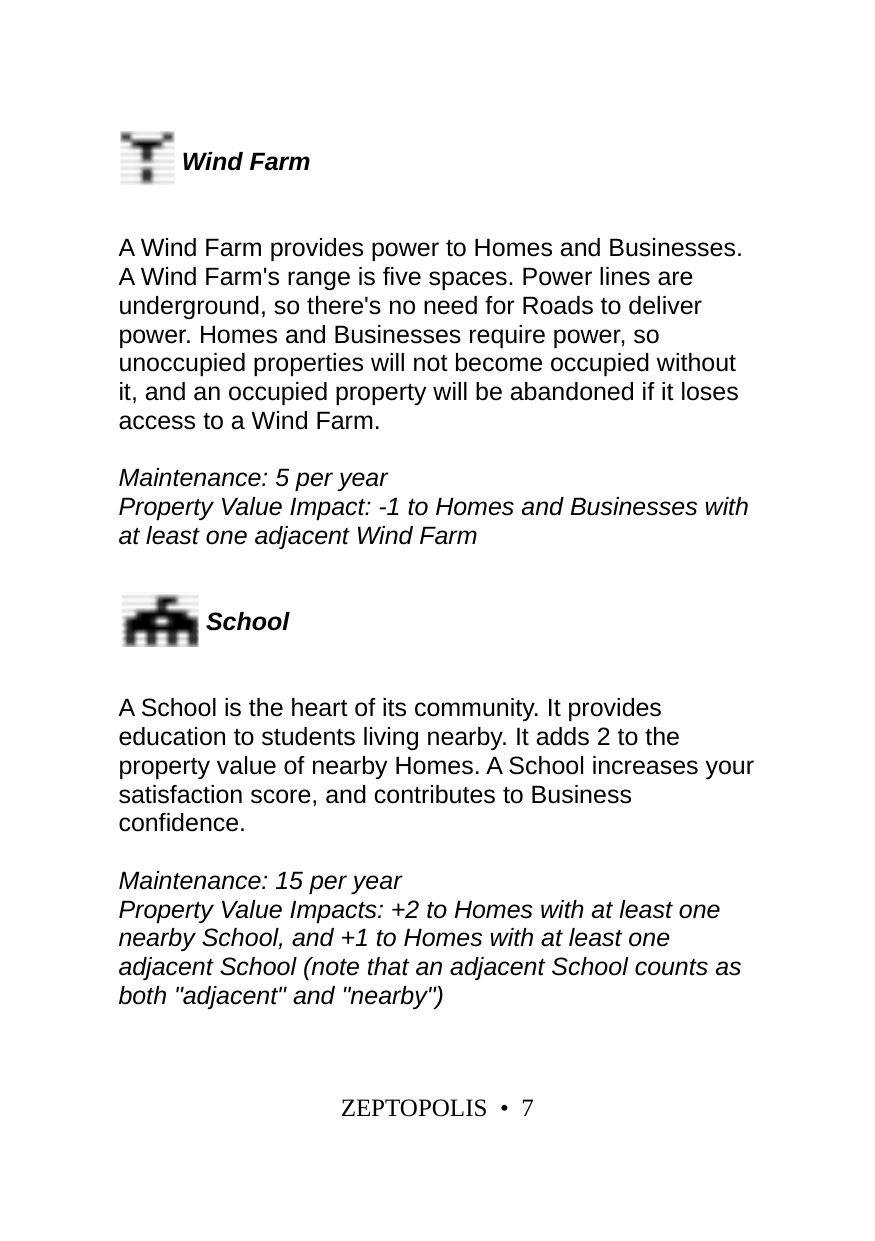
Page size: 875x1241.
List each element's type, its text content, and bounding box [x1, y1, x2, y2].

text School [199, 607, 756, 636]
text A Wind Farm provides power to Homes and Businesses. A Wind Farm's range is five spaces. Power lines are underground, so there's no need for Roads to deliver power. Homes and Businesses require power, so unoccupied properties will not become occupied without it, and an occupied property will be abandoned if it loses access to a Wind Farm. [118, 233, 756, 434]
text Maintenance: 15 per year [118, 866, 756, 894]
text Wind Farm [175, 147, 756, 176]
text A School is the heart of its community. It provides education to students living nearby. It adds 2 to the property value of nearby Homes. A School increases your satisfaction score, and contributes to Business confidence. [118, 693, 756, 837]
text Property Value Impact: -1 to Homes and Businesses with at least one adjacent Wind Farm [118, 492, 756, 549]
text Property Value Impacts: +2 to Homes with at least one nearby School, and +1 to Homes with at least one adjacent School (note that an adjacent School counts as both "adjacent" and "nearby") [118, 894, 756, 1009]
text Maintenance: 5 per year [118, 463, 756, 492]
picture [121, 592, 199, 647]
picture [120, 131, 175, 186]
